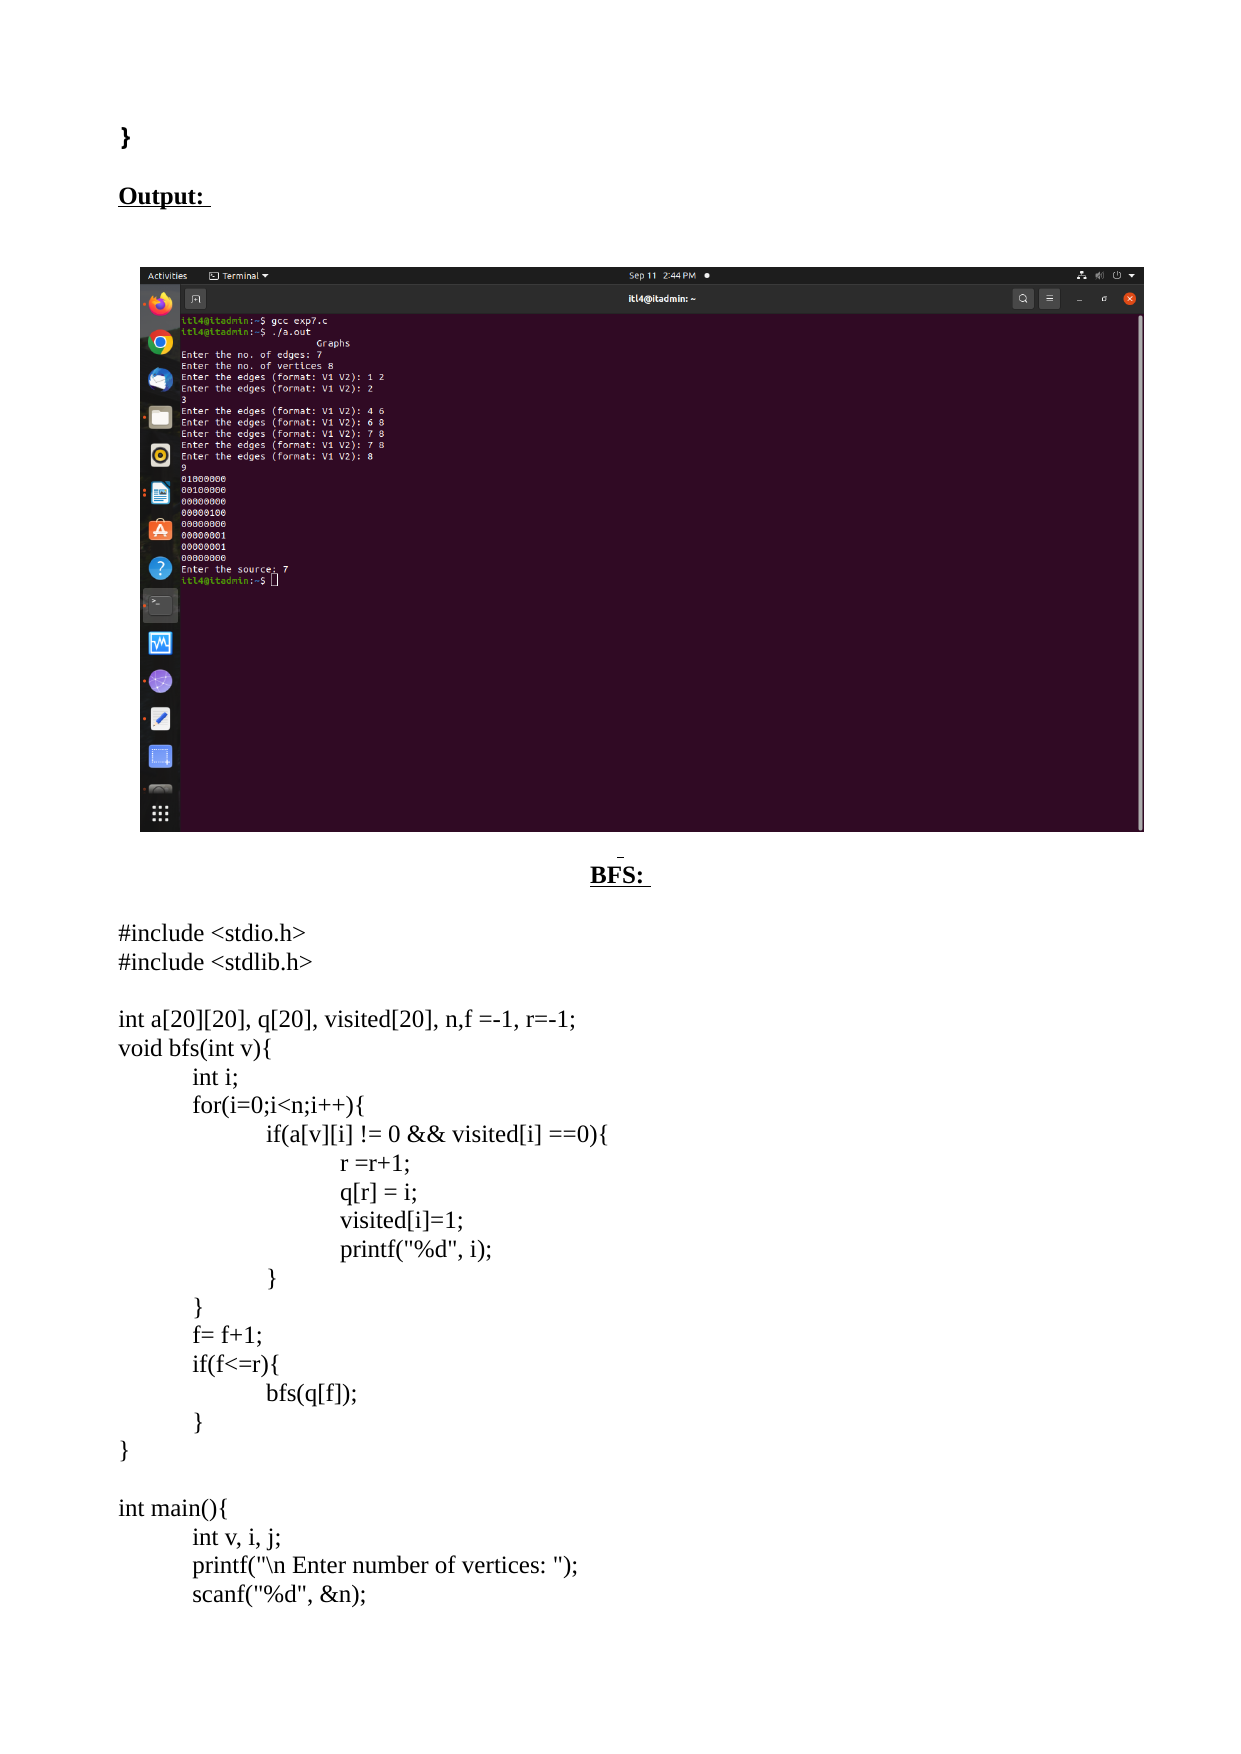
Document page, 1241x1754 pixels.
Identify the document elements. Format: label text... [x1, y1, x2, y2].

text q[r] = i; [118, 1177, 1122, 1206]
text Output: [118, 181, 1122, 210]
text } [118, 118, 1122, 152]
text } [118, 1407, 1122, 1436]
text r =r+1; [118, 1148, 1122, 1177]
text f= f+1; [118, 1321, 1122, 1349]
text printf("\n Enter number of vertices: "); [118, 1551, 1122, 1579]
text } [118, 1292, 1122, 1321]
text int v, i, j; [118, 1522, 1122, 1551]
text if(a[v][i] != 0 && visited[i] ==0){ [118, 1119, 1122, 1148]
text visited[i]=1; [118, 1206, 1122, 1234]
text #include <stdlib.h> [118, 947, 1122, 976]
picture [140, 267, 1144, 832]
text } [118, 1263, 1122, 1292]
text for(i=0;i<n;i++){ [118, 1091, 1122, 1119]
text if(f<=r){ [118, 1349, 1122, 1378]
text int i; [118, 1062, 1122, 1091]
text scanf("%d", &n); [118, 1579, 1122, 1608]
text int a[20][20], q[20], visited[20], n,f =-1, r=-1; [118, 1004, 1122, 1033]
text BFS: [118, 267, 1122, 889]
text void bfs(int v){ [118, 1033, 1122, 1062]
text bfs(q[f]); [118, 1378, 1122, 1407]
text int main(){ [118, 1493, 1122, 1522]
text #include <stdio.h> [118, 918, 1122, 947]
text printf("%d", i); [118, 1234, 1122, 1263]
text } [118, 1436, 1122, 1464]
